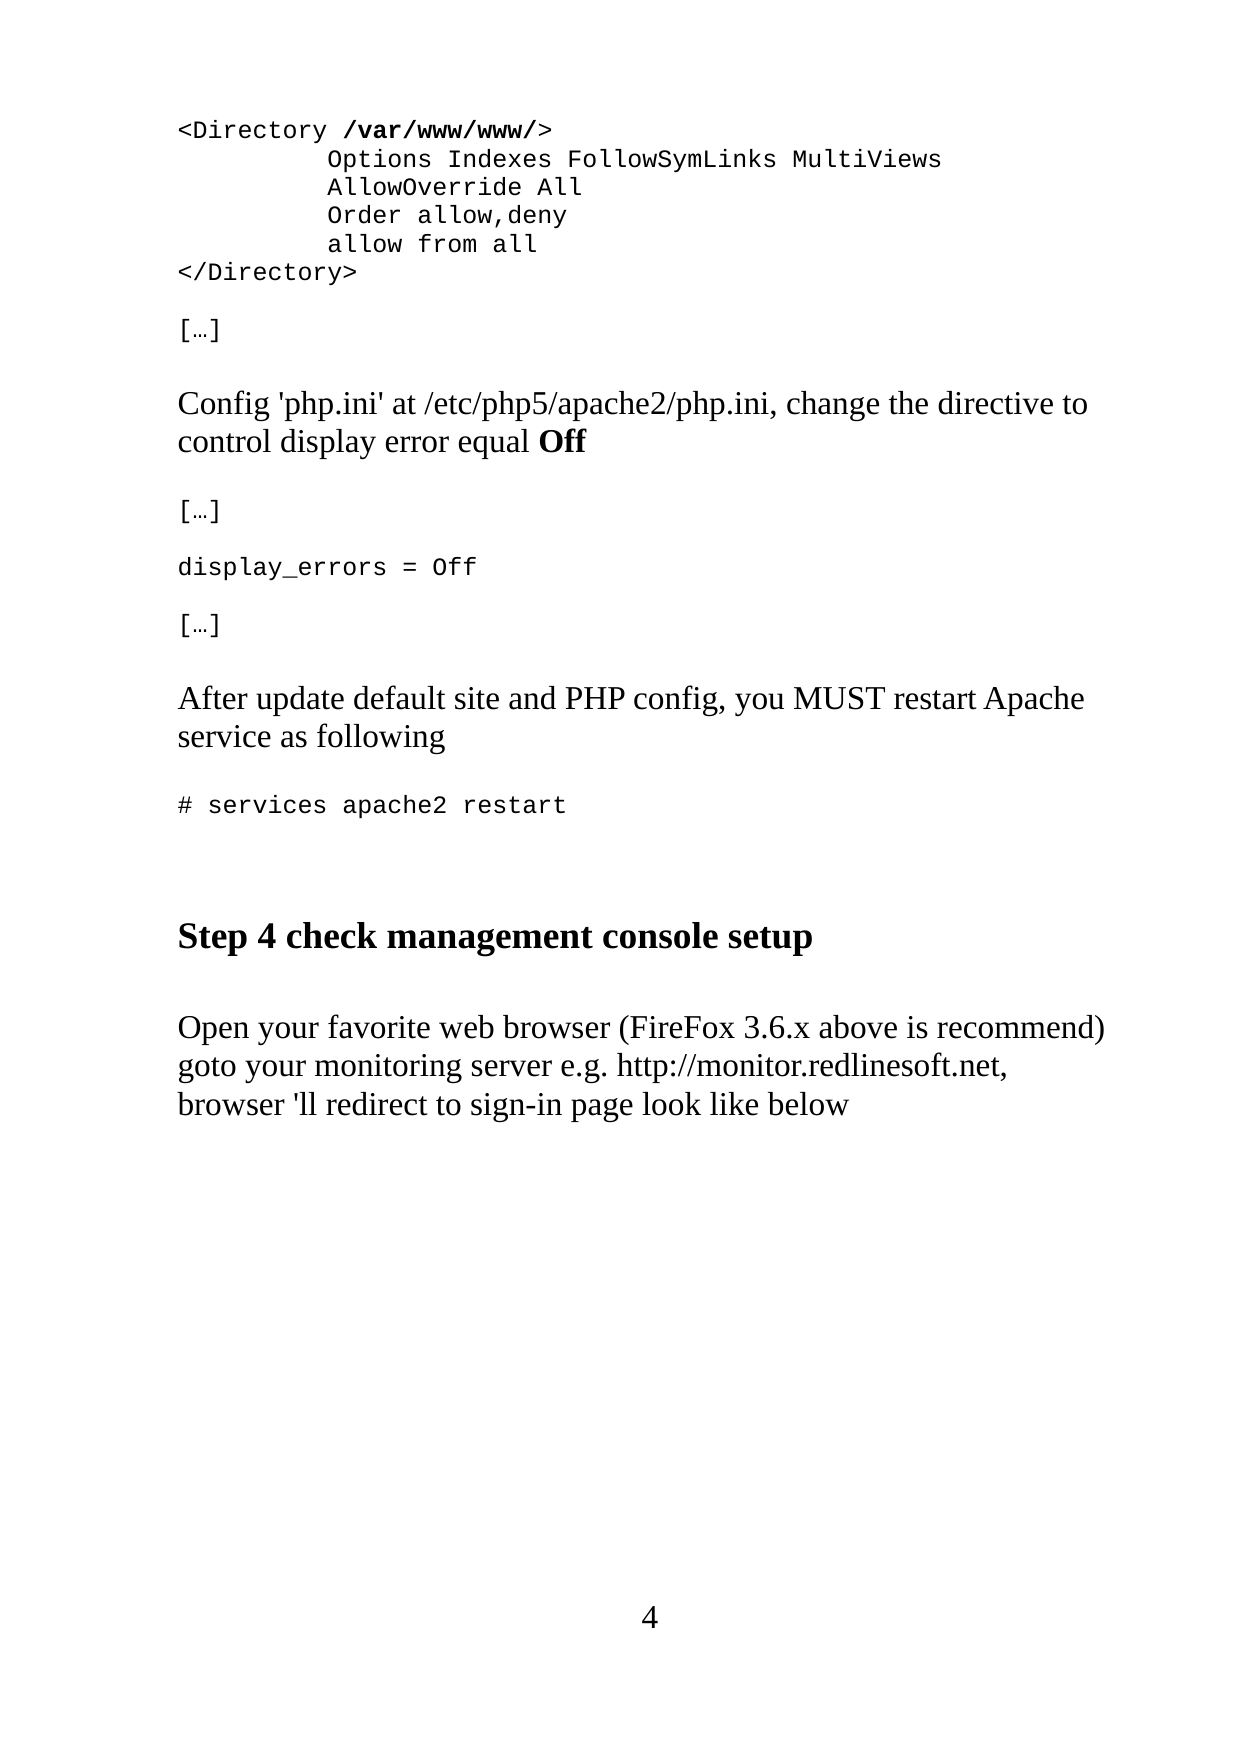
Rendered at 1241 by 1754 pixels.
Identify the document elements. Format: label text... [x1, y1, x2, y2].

text Open your favorite web browser (FireFox 3.6.x above is recommend) goto your monitoring server e.g. http://monitor.redlinesoft.net, browser 'll redirect to sign-in page look like below [177, 1007, 1122, 1122]
text […] [177, 611, 1122, 640]
text </Directory> [177, 260, 1122, 288]
text <Directory /var/www/www/> [177, 118, 1122, 146]
text Options Indexes FollowSymLinks MultiViews [177, 146, 1122, 175]
text […] [177, 316, 1122, 345]
text AllowOverride All [177, 175, 1122, 203]
text After update default site and PHP config, you MUST restart Apache service as following [177, 678, 1122, 755]
text # services apache2 restart [177, 793, 1122, 821]
text Order allow,deny [177, 203, 1122, 231]
text Config 'php.ini' at /etc/php5/apache2/php.ini, change the directive to control display error equal Off [177, 383, 1122, 460]
text display_errors = Off [177, 555, 1122, 583]
text allow from all [177, 231, 1122, 260]
subtitle Step 4 check management console setup [177, 913, 1122, 956]
text […] [177, 498, 1122, 526]
